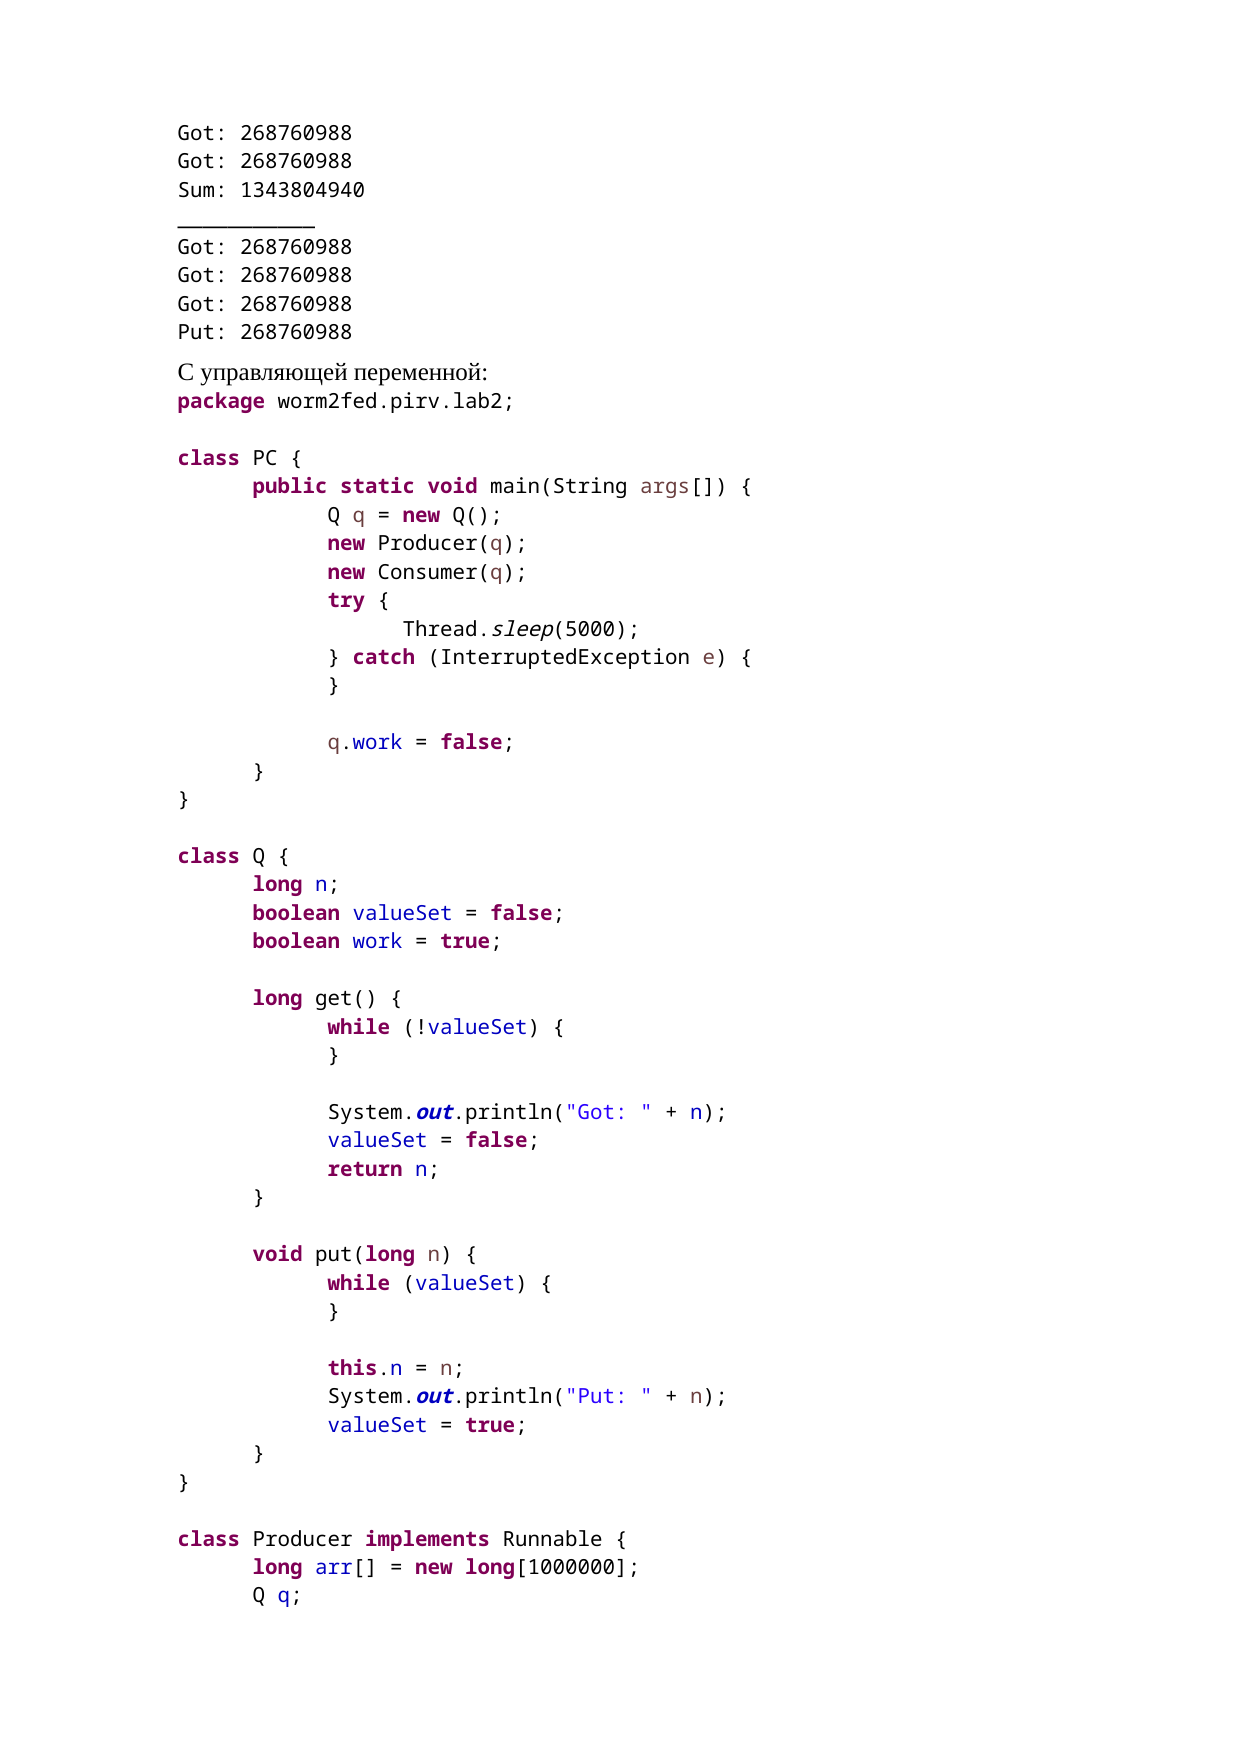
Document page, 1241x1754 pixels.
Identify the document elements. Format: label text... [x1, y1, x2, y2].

text valueSet = true; [177, 1410, 1152, 1438]
text long get() { [177, 983, 1152, 1012]
text class PC { [177, 443, 1152, 471]
text long arr[] = new long[1000000]; [177, 1552, 1152, 1581]
text Sum: 1343804940 [177, 175, 1152, 203]
text boolean work = true; [177, 926, 1152, 955]
text } [177, 1296, 1152, 1324]
text Got: 268760988 [177, 260, 1152, 289]
text public static void main(String args[]) { [177, 471, 1152, 500]
text valueSet = false; [177, 1126, 1152, 1154]
text } [177, 756, 1152, 784]
text class Producer implements Runnable { [177, 1524, 1152, 1552]
text ___________ [177, 203, 1152, 232]
text q.work = false; [177, 727, 1152, 756]
text this.n = n; [177, 1353, 1152, 1381]
text try { [177, 585, 1152, 614]
text System.out.println("Put: " + n); [177, 1381, 1152, 1410]
text while (!valueSet) { [177, 1012, 1152, 1040]
text long n; [177, 869, 1152, 898]
text while (valueSet) { [177, 1268, 1152, 1296]
text С управляющей переменной: [177, 357, 1152, 386]
text package worm2fed.pirv.lab2; [177, 386, 1152, 414]
text } [177, 784, 1152, 813]
text Got: 268760988 [177, 289, 1152, 317]
text } [177, 1040, 1152, 1069]
text Put: 268760988 [177, 317, 1152, 346]
text boolean valueSet = false; [177, 898, 1152, 926]
text new Consumer(q); [177, 557, 1152, 585]
text Q q; [177, 1581, 1152, 1609]
text Q q = new Q(); [177, 500, 1152, 528]
text } [177, 1467, 1152, 1495]
text return n; [177, 1154, 1152, 1182]
text System.out.println("Got: " + n); [177, 1097, 1152, 1126]
text Thread.sleep(5000); [177, 614, 1152, 642]
text Got: 268760988 [177, 118, 1152, 147]
text void put(long n) { [177, 1239, 1152, 1268]
text } catch (InterruptedException e) { [177, 642, 1152, 671]
text } [177, 1438, 1152, 1467]
text new Producer(q); [177, 528, 1152, 557]
text Got: 268760988 [177, 232, 1152, 260]
text } [177, 671, 1152, 699]
text class Q { [177, 841, 1152, 869]
text Got: 268760988 [177, 147, 1152, 175]
text } [177, 1182, 1152, 1211]
